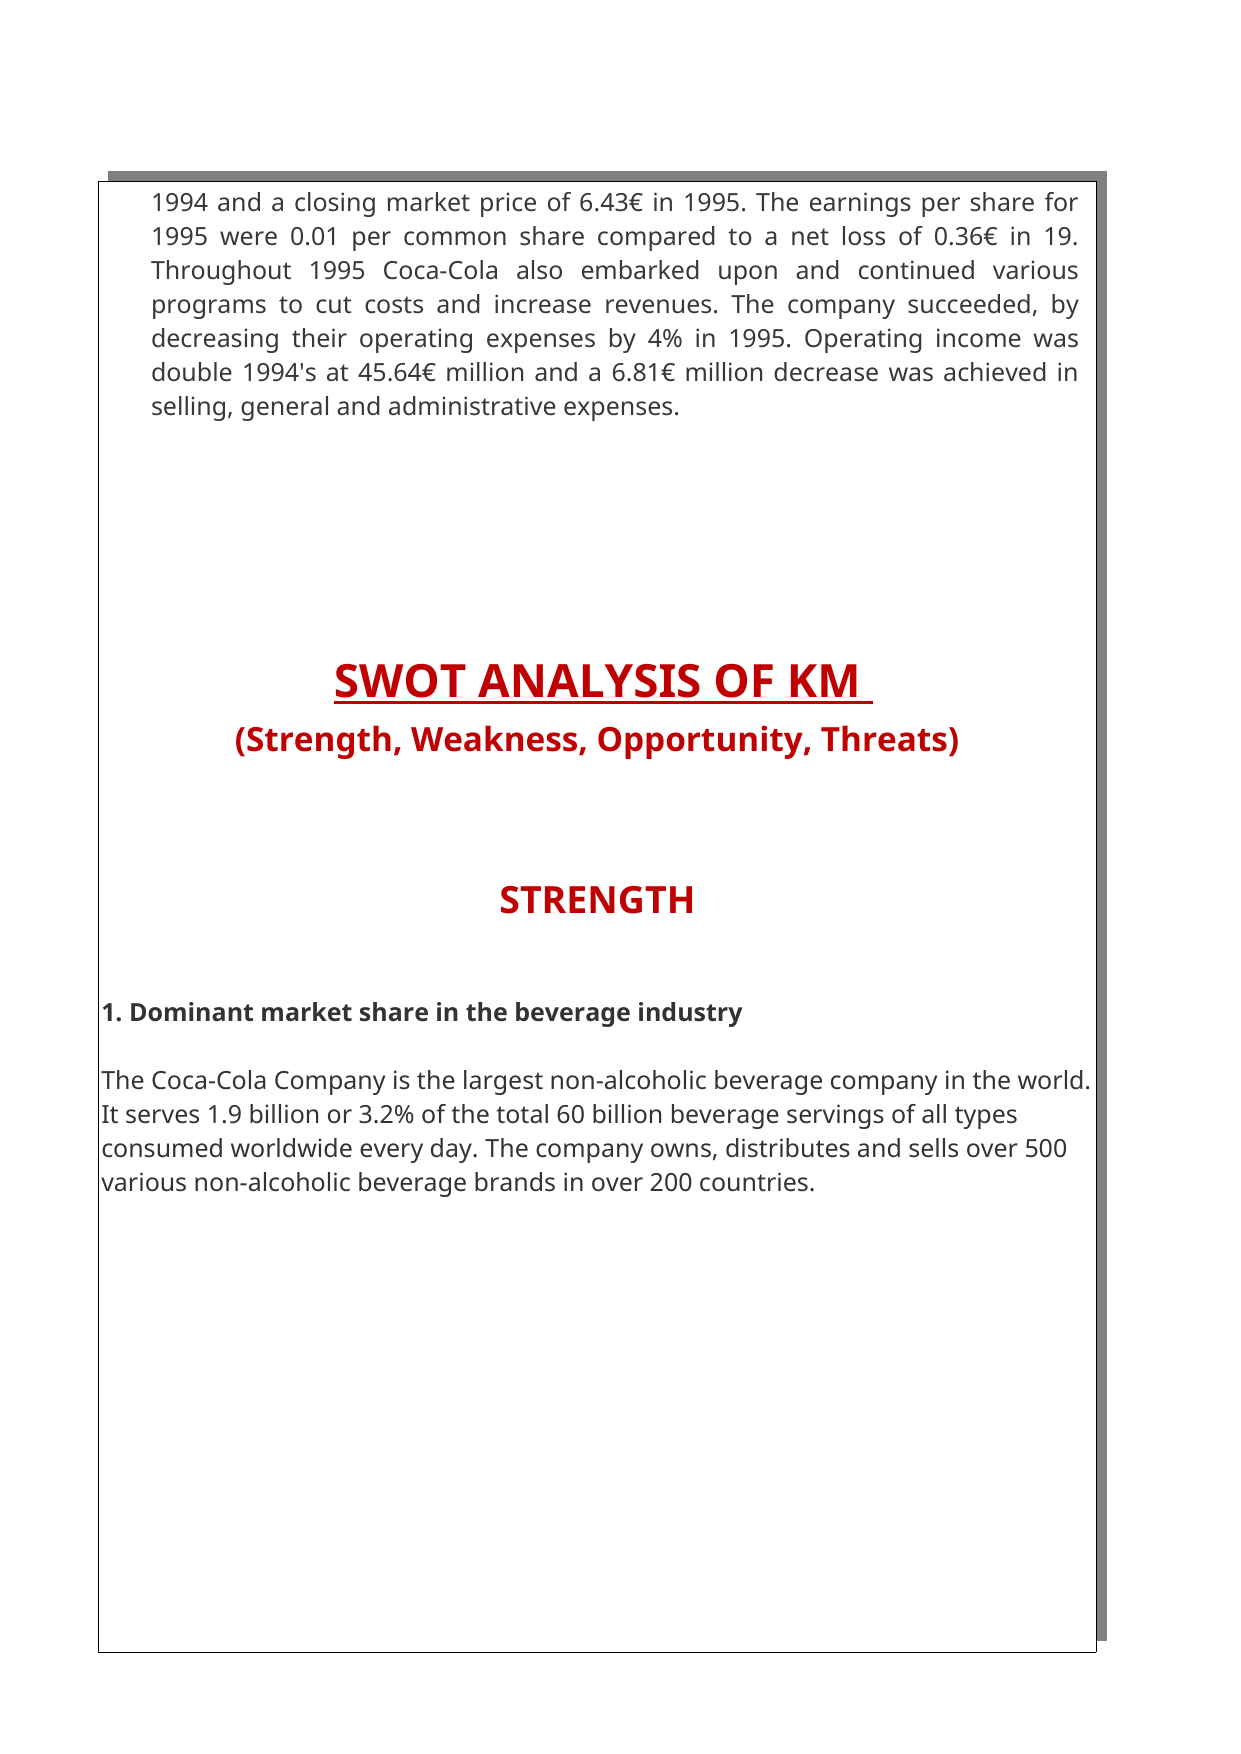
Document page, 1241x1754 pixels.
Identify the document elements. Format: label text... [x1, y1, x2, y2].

text 1994 and a closing market price of 6.43€ in 1995. The earnings per share for 1995 were 0.01 per common share compared to a net loss of 0.36€ in 19. Throughout 1995 Coca-Cola also embarked upon and continued various programs to cut costs and increase revenues. The company succeeded, by decreasing their operating expenses by 4% in 1995. Operating income was double 1994's at 45.64€ million and a 6.81€ million decrease was achieved in selling, general and administrative expenses. [151, 184, 1080, 423]
subtitle STRENGTH [101, 874, 1093, 925]
subtitle SWOT ANALYSIS OF KM [101, 648, 1093, 711]
text (Strength, Weakness, Opportunity, Threats) [101, 716, 1093, 761]
text The Coca-Cola Company is the largest non-alcoholic beverage company in the world. It serves 1.9 billion or 3.2% of the total 60 billion beverage servings of all types consumed worldwide every day. The company owns, distributes and sells over 500 various non-alcoholic beverage brands in over 200 countries. [101, 1063, 1093, 1199]
text 1. Dominant market share in the beverage industry [101, 995, 1093, 1029]
